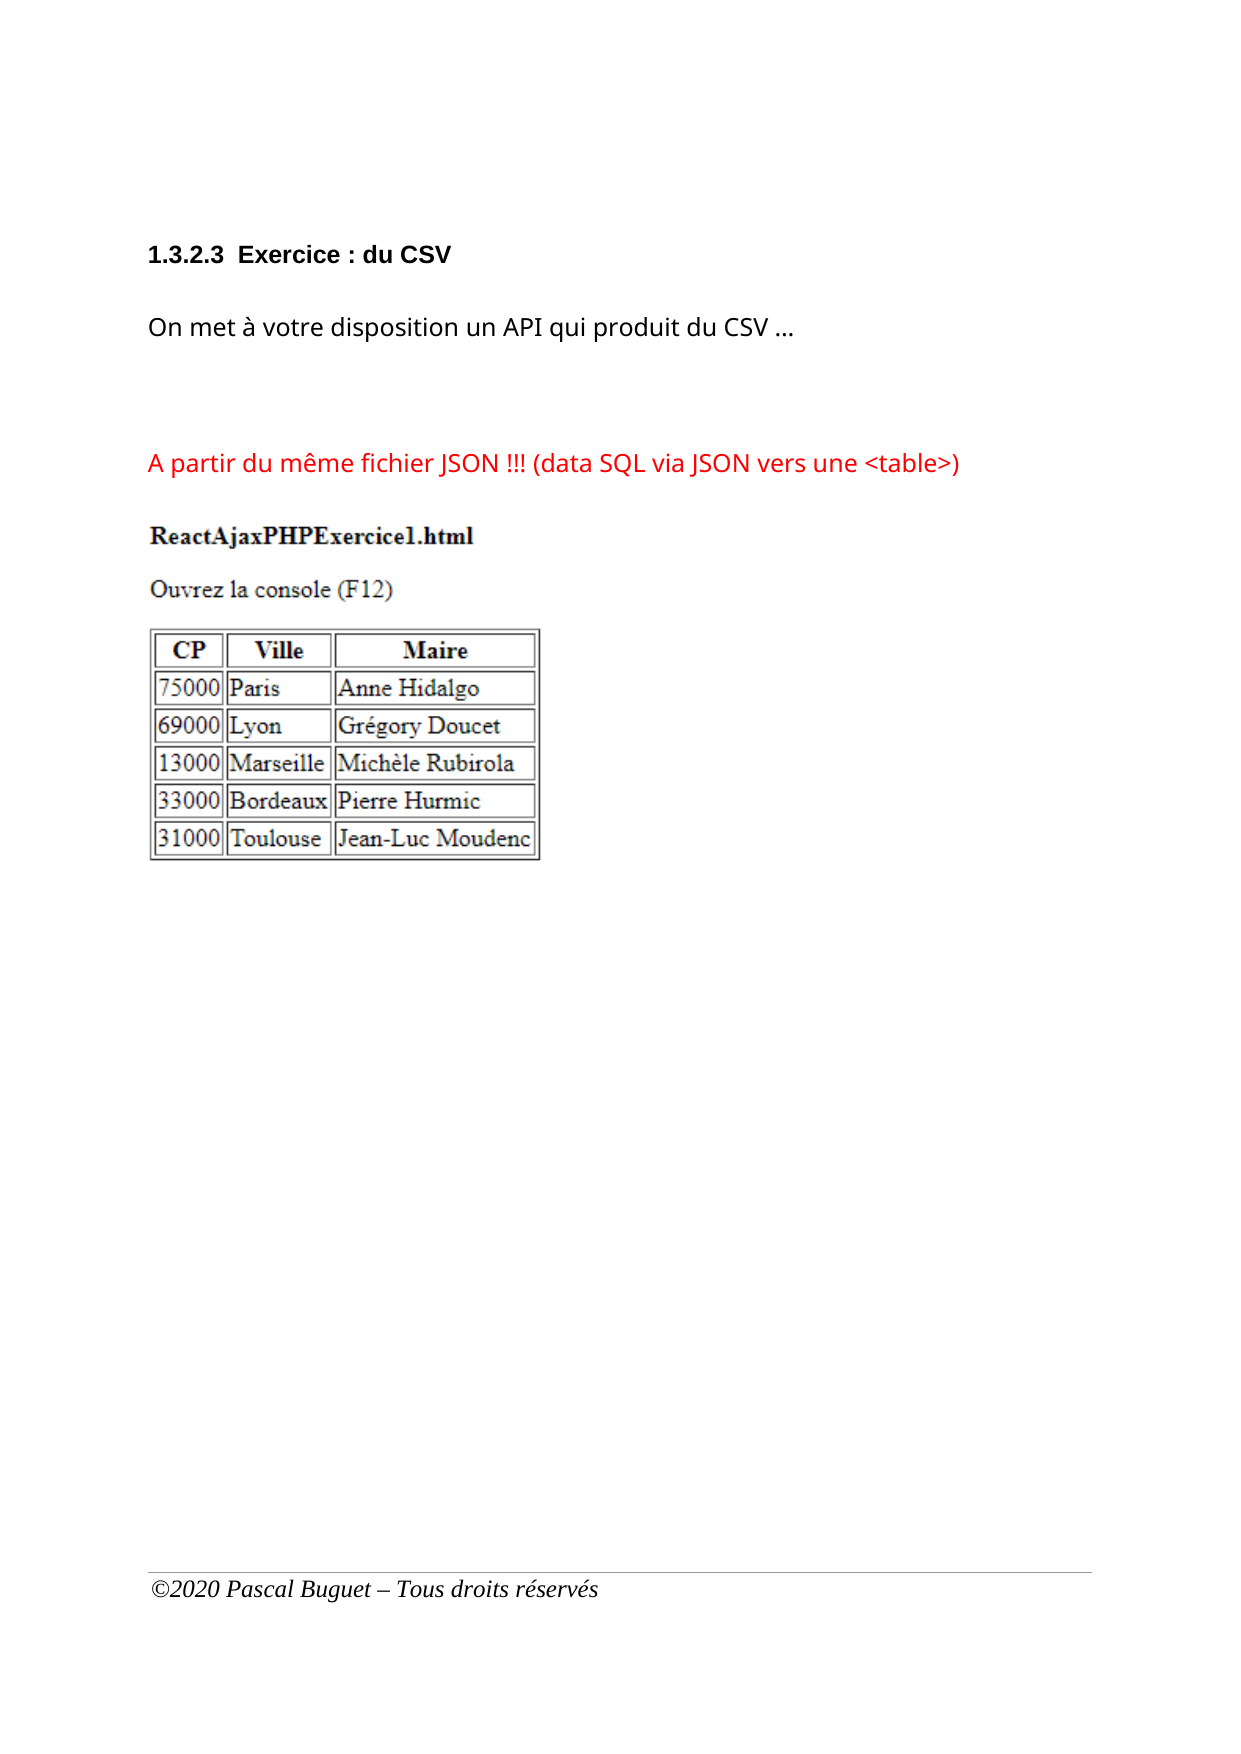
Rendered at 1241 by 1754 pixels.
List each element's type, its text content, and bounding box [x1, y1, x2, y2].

text On met à votre disposition un API qui produit du CSV … [148, 309, 1092, 343]
text A partir du même fichier JSON !!! (data SQL via JSON vers une <table>) [148, 446, 1092, 480]
picture [147, 513, 553, 870]
subtitle Exercice : du CSV [148, 240, 1092, 269]
